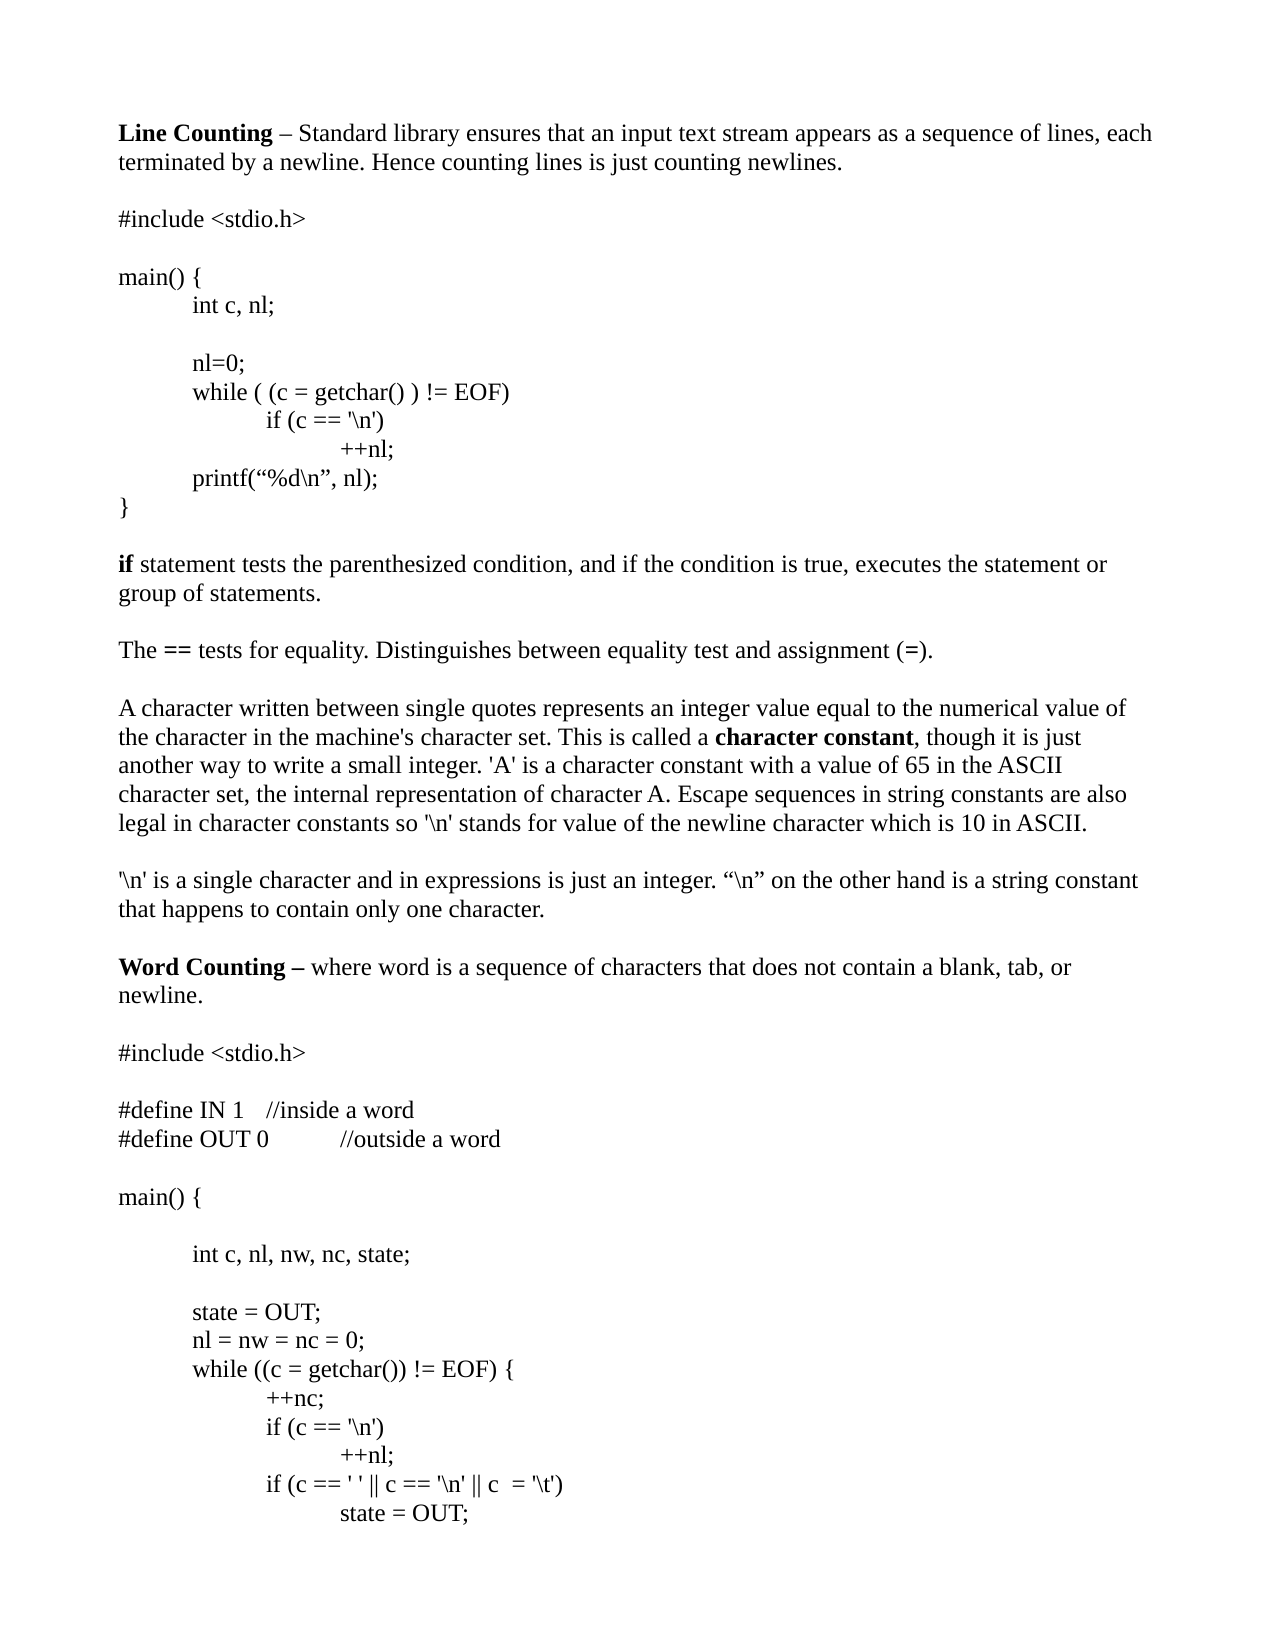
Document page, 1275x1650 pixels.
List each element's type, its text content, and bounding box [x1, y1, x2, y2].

text #include <stdio.h> [118, 1038, 1157, 1067]
text state = OUT; [118, 1297, 1157, 1326]
text if (c == ' ' || c == '\n' || c = '\t') [118, 1469, 1157, 1498]
text Word Counting – where word is a sequence of characters that does not contain a blank, tab, or newline. [118, 952, 1157, 1009]
text int c, nl; [118, 291, 1157, 319]
text printf(“%d\n”, nl); [118, 463, 1157, 492]
text nl = nw = nc = 0; [118, 1326, 1157, 1354]
text ++nl; [118, 434, 1157, 463]
text #include <stdio.h> [118, 204, 1157, 233]
text state = OUT; [118, 1498, 1157, 1527]
text while ((c = getchar()) != EOF) { [118, 1354, 1157, 1383]
text Line Counting – Standard library ensures that an input text stream appears as a sequence of lines, each terminated by a newline. Hence counting lines is just counting newlines. [118, 118, 1157, 176]
text ++nc; [118, 1383, 1157, 1412]
text int c, nl, nw, nc, state; [118, 1239, 1157, 1268]
text if (c == '\n') [118, 406, 1157, 434]
text if statement tests the parenthesized condition, and if the condition is true, executes the statement or group of statements. [118, 549, 1157, 607]
text #define OUT 0 //outside a word [118, 1124, 1157, 1153]
text while ( (c = getchar() ) != EOF) [118, 377, 1157, 406]
text main() { [118, 262, 1157, 291]
text } [118, 492, 1157, 521]
text main() { [118, 1182, 1157, 1211]
text '\n' is a single character and in expressions is just an integer. “\n” on the other hand is a string constant that happens to contain only one character. [118, 866, 1157, 923]
text #define IN 1 //inside a word [118, 1096, 1157, 1124]
text A character written between single quotes represents an integer value equal to the numerical value of the character in the machine's character set. This is called a character constant, though it is just another way to write a small integer. 'A' is a character constant with a value of 65 in the ASCII character set, the internal representation of character A. Escape sequences in string constants are also legal in character constants so '\n' stands for value of the newline character which is 10 in ASCII. [118, 693, 1157, 837]
text ++nl; [118, 1441, 1157, 1469]
text if (c == '\n') [118, 1412, 1157, 1441]
text The == tests for equality. Distinguishes between equality test and assignment (=). [118, 636, 1157, 664]
text nl=0; [118, 348, 1157, 377]
